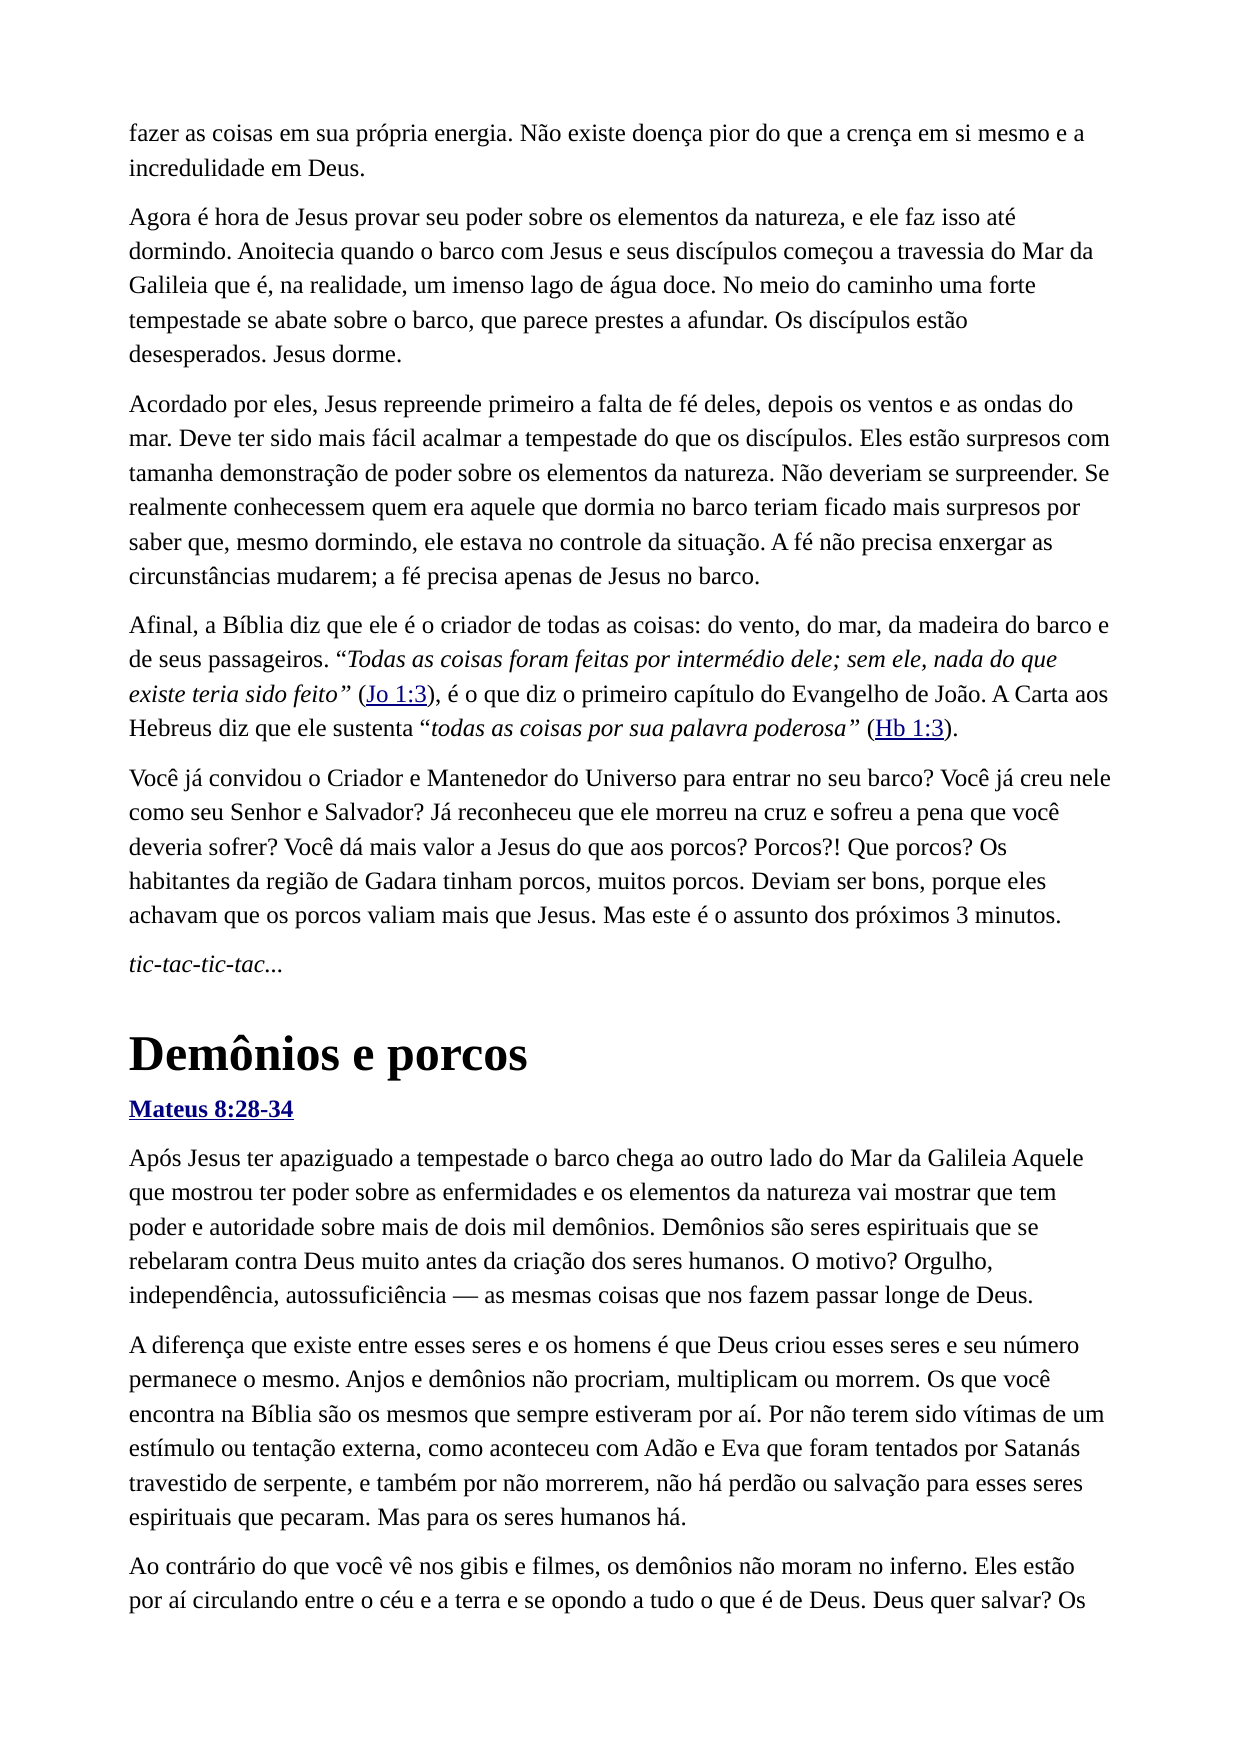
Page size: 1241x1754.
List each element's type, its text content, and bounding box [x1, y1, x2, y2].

subtitle Demônios e porcos [129, 1024, 1111, 1081]
text Afinal, a Bíblia diz que ele é o criador de todas as coisas: do vento, do mar, da madeira do barco e de seus passageiros. “Todas as coisas foram feitas por intermédio dele; sem ele, nada do que existe teria sido feito” (Jo 1:3), é o que diz o primeiro capítulo do Evangelho de João. A Carta aos Hebreus diz que ele sustenta “todas as coisas por sua palavra poderosa” (Hb 1:3). [129, 610, 1111, 742]
text fazer as coisas em sua própria energia. Não existe doença pior do que a crença em si mesmo e a incredulidade em Deus. [129, 118, 1111, 181]
text Acordado por eles, Jesus repreende primeiro a falta de fé deles, depois os ventos e as ondas do mar. Deve ter sido mais fácil acalmar a tempestade do que os discípulos. Eles estão surpresos com tamanha demonstração de poder sobre os elementos da natureza. Não deveriam se surpreender. Se realmente conhecessem quem era aquele que dormia no barco teriam ficado mais surpresos por saber que, mesmo dormindo, ele estava no controle da situação. A fé não precisa enxergar as circunstâncias mudarem; a fé precisa apenas de Jesus no barco. [129, 389, 1111, 590]
text Ao contrário do que você vê nos gibis e filmes, os demônios não moram no inferno. Eles estão por aí circulando entre o céu e a terra e se opondo a tudo o que é de Deus. Deus quer salvar? Os [129, 1551, 1111, 1614]
text Mateus 8:28-34 [129, 1094, 1111, 1122]
text tic-tac-tic-tac... [129, 949, 1111, 978]
text Você já convidou o Criador e Mantenedor do Universo para entrar no seu barco? Você já creu nele como seu Senhor e Salvador? Já reconheceu que ele morreu na cruz e sofreu a pena que você deveria sofrer? Você dá mais valor a Jesus do que aos porcos? Porcos?! Que porcos? Os habitantes da região de Gadara tinham porcos, muitos porcos. Deviam ser bons, porque eles achavam que os porcos valiam mais que Jesus. Mas este é o assunto dos próximos 3 minutos. [129, 763, 1111, 929]
text Agora é hora de Jesus provar seu poder sobre os elementos da natureza, e ele faz isso até dormindo. Anoitecia quando o barco com Jesus e seus discípulos começou a travessia do Mar da Galileia que é, na realidade, um imenso lago de água doce. No meio do caminho uma forte tempestade se abate sobre o barco, que parece prestes a afundar. Os discípulos estão desesperados. Jesus dorme. [129, 202, 1111, 368]
text Após Jesus ter apaziguado a tempestade o barco chega ao outro lado do Mar da Galileia Aquele que mostrou ter poder sobre as enfermidades e os elementos da natureza vai mostrar que tem poder e autoridade sobre mais de dois mil demônios. Demônios são seres espirituais que se rebelaram contra Deus muito antes da criação dos seres humanos. O motivo? Orgulho, independência, autossuficiência — as mesmas coisas que nos fazem passar longe de Deus. [129, 1143, 1111, 1309]
text A diferença que existe entre esses seres e os homens é que Deus criou esses seres e seu número permanece o mesmo. Anjos e demônios não procriam, multiplicam ou morrem. Os que você encontra na Bíblia são os mesmos que sempre estiveram por aí. Por não terem sido vítimas de um estímulo ou tentação externa, como aconteceu com Adão e Eva que foram tentados por Satanás travestido de serpente, e também por não morrerem, não há perdão ou salvação para esses seres espirituais que pecaram. Mas para os seres humanos há. [129, 1330, 1111, 1531]
